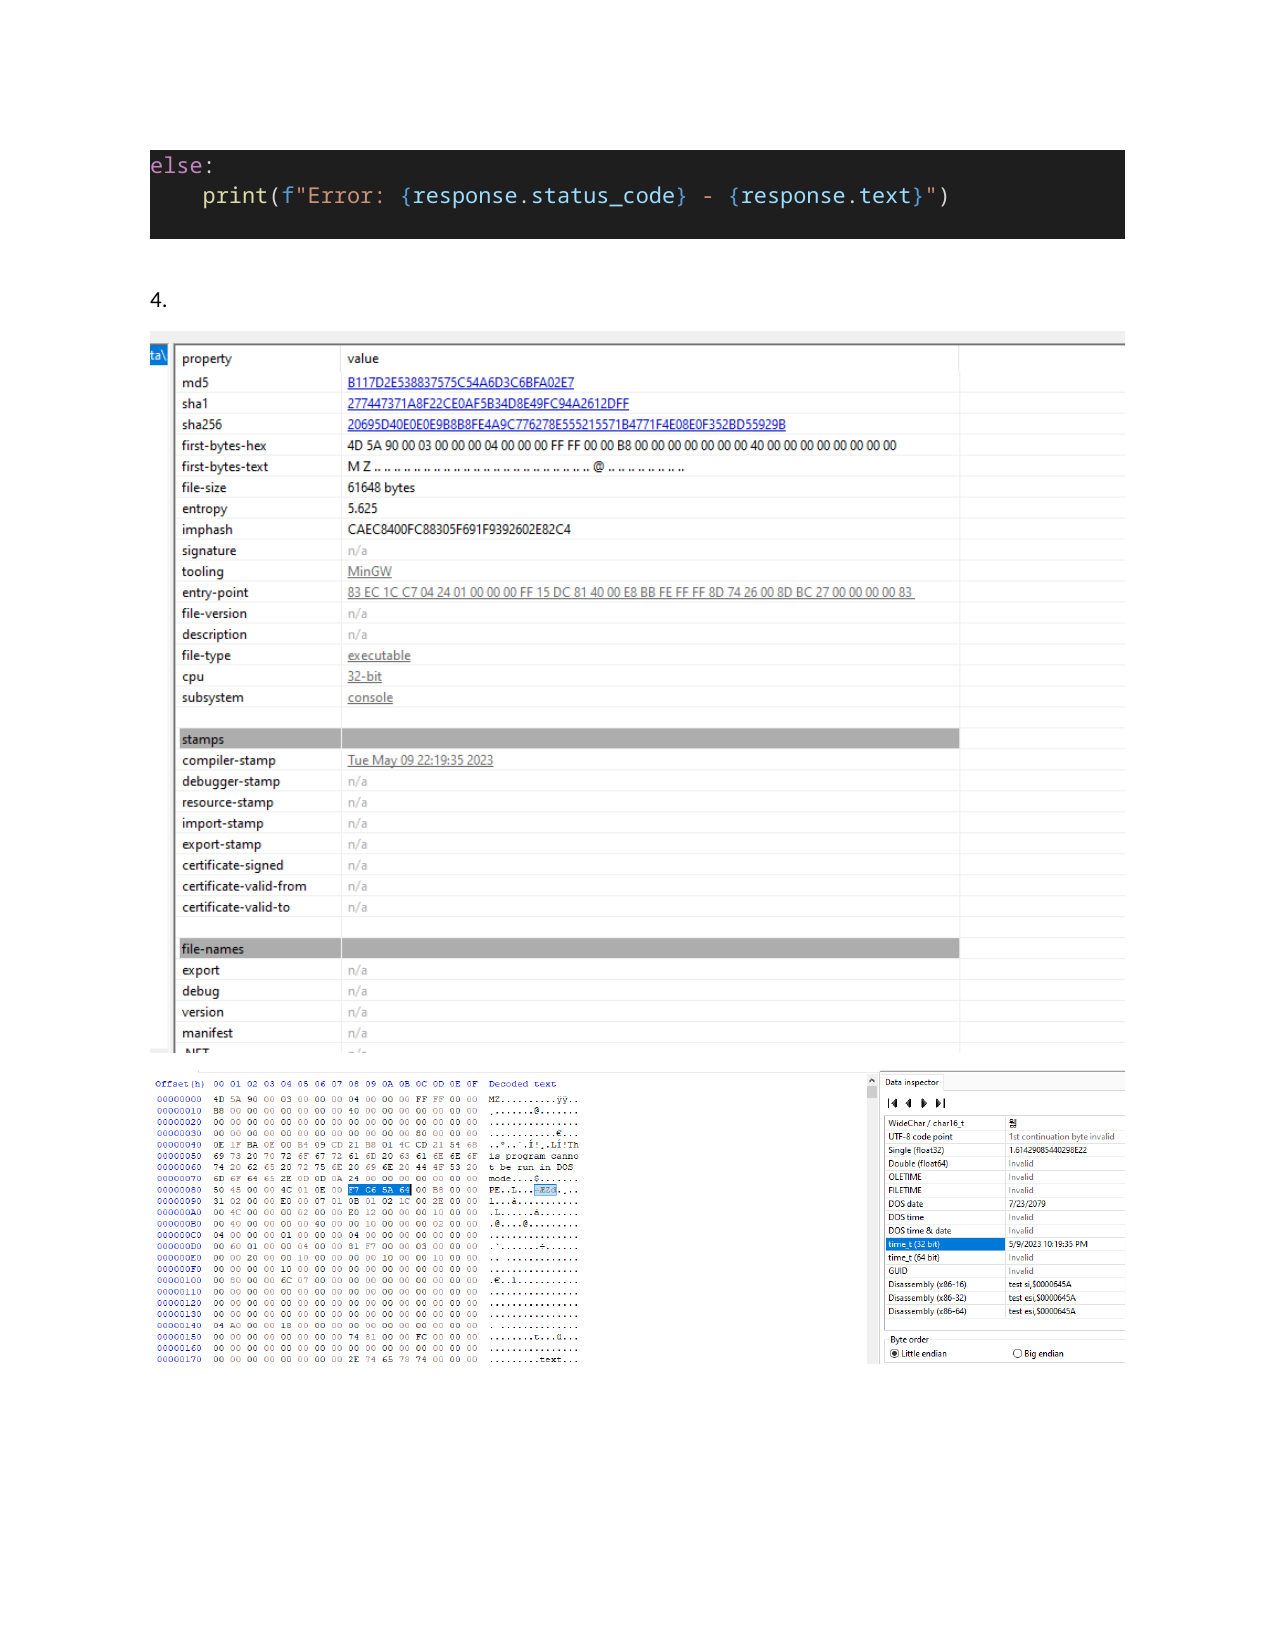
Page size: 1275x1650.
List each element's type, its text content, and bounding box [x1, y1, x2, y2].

text 4. [150, 285, 1125, 313]
text else: [150, 150, 1125, 180]
text print(f"Error: {response.status_code} - {response.text}") [150, 180, 1125, 209]
